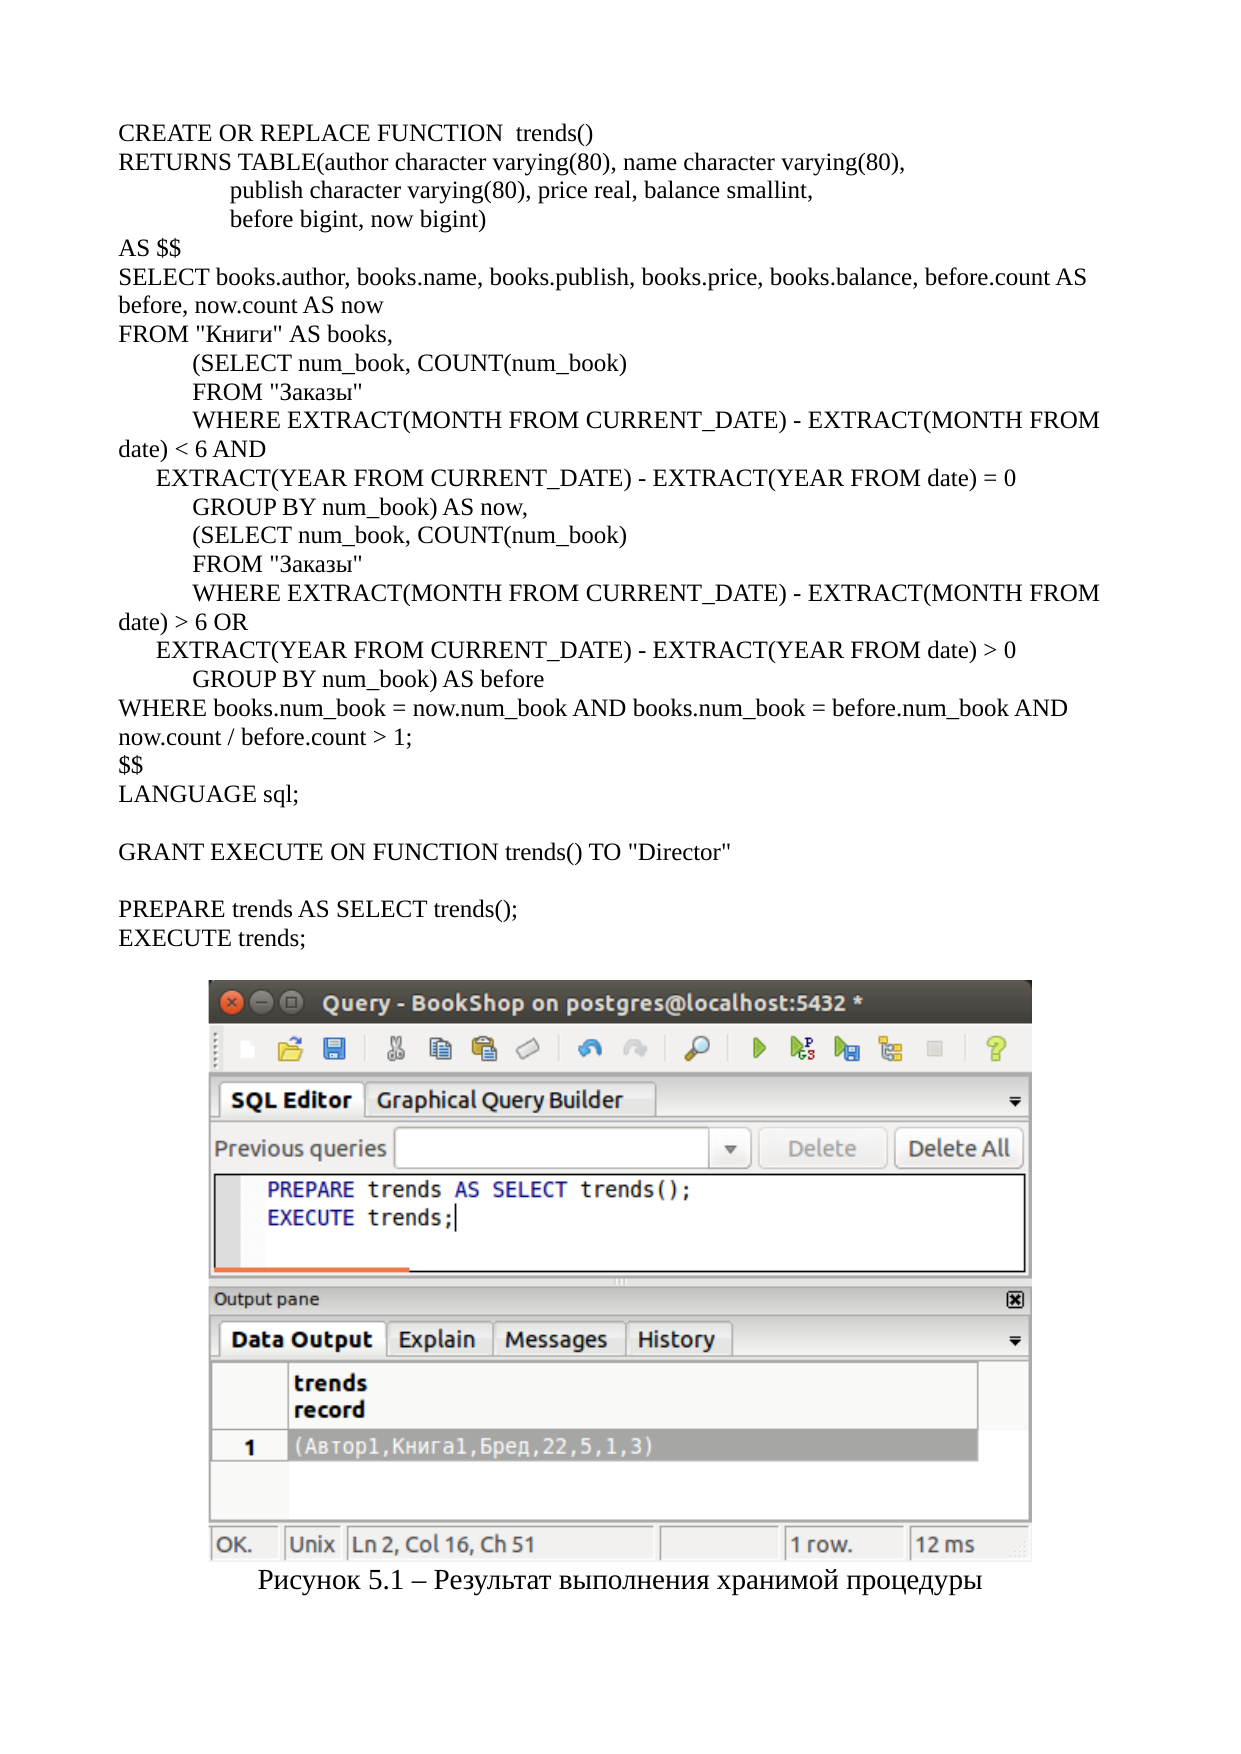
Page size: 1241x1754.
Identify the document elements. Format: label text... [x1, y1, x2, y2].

text PREPARE trends AS SELECT trends(); [118, 894, 1122, 923]
text EXECUTE trends; [118, 923, 1122, 952]
picture [208, 980, 1032, 1562]
text before bigint, now bigint) [118, 204, 1122, 233]
text EXTRACT(YEAR FROM CURRENT_DATE) - EXTRACT(YEAR FROM date) = 0 [118, 463, 1122, 492]
text AS $$ [118, 233, 1122, 262]
text WHERE EXTRACT(MONTH FROM CURRENT_DATE) - EXTRACT(MONTH FROM date) < 6 AND [118, 406, 1122, 463]
text WHERE EXTRACT(MONTH FROM CURRENT_DATE) - EXTRACT(MONTH FROM date) > 6 OR [118, 578, 1122, 636]
text WHERE books.num_book = now.num_book AND books.num_book = before.num_book AND now.count / before.count > 1; [118, 693, 1122, 751]
text SELECT books.author, books.name, books.publish, books.price, books.balance, before.count AS before, now.count AS now [118, 262, 1122, 319]
text FROM "Книги" AS books, [118, 319, 1122, 348]
text LANGUAGE sql; [118, 779, 1122, 808]
text publish character varying(80), price real, balance smallint, [118, 176, 1122, 204]
text RETURNS TABLE(author character varying(80), name character varying(80), [118, 147, 1122, 176]
text (SELECT num_book, COUNT(num_book) [118, 521, 1122, 549]
text GROUP BY num_book) AS now, [118, 492, 1122, 521]
text GRANT EXECUTE ON FUNCTION trends() TO "Director" [118, 837, 1122, 866]
text (SELECT num_book, COUNT(num_book) [118, 348, 1122, 377]
text CREATE OR REPLACE FUNCTION trends() [118, 118, 1122, 147]
text GROUP BY num_book) AS before [118, 664, 1122, 693]
text FROM "Заказы" [118, 549, 1122, 578]
text Рисунок 5.1 – Результат выполнения хранимой процедуры [118, 981, 1122, 1595]
text FROM "Заказы" [118, 377, 1122, 406]
text $$ [118, 751, 1122, 779]
text EXTRACT(YEAR FROM CURRENT_DATE) - EXTRACT(YEAR FROM date) > 0 [118, 636, 1122, 664]
